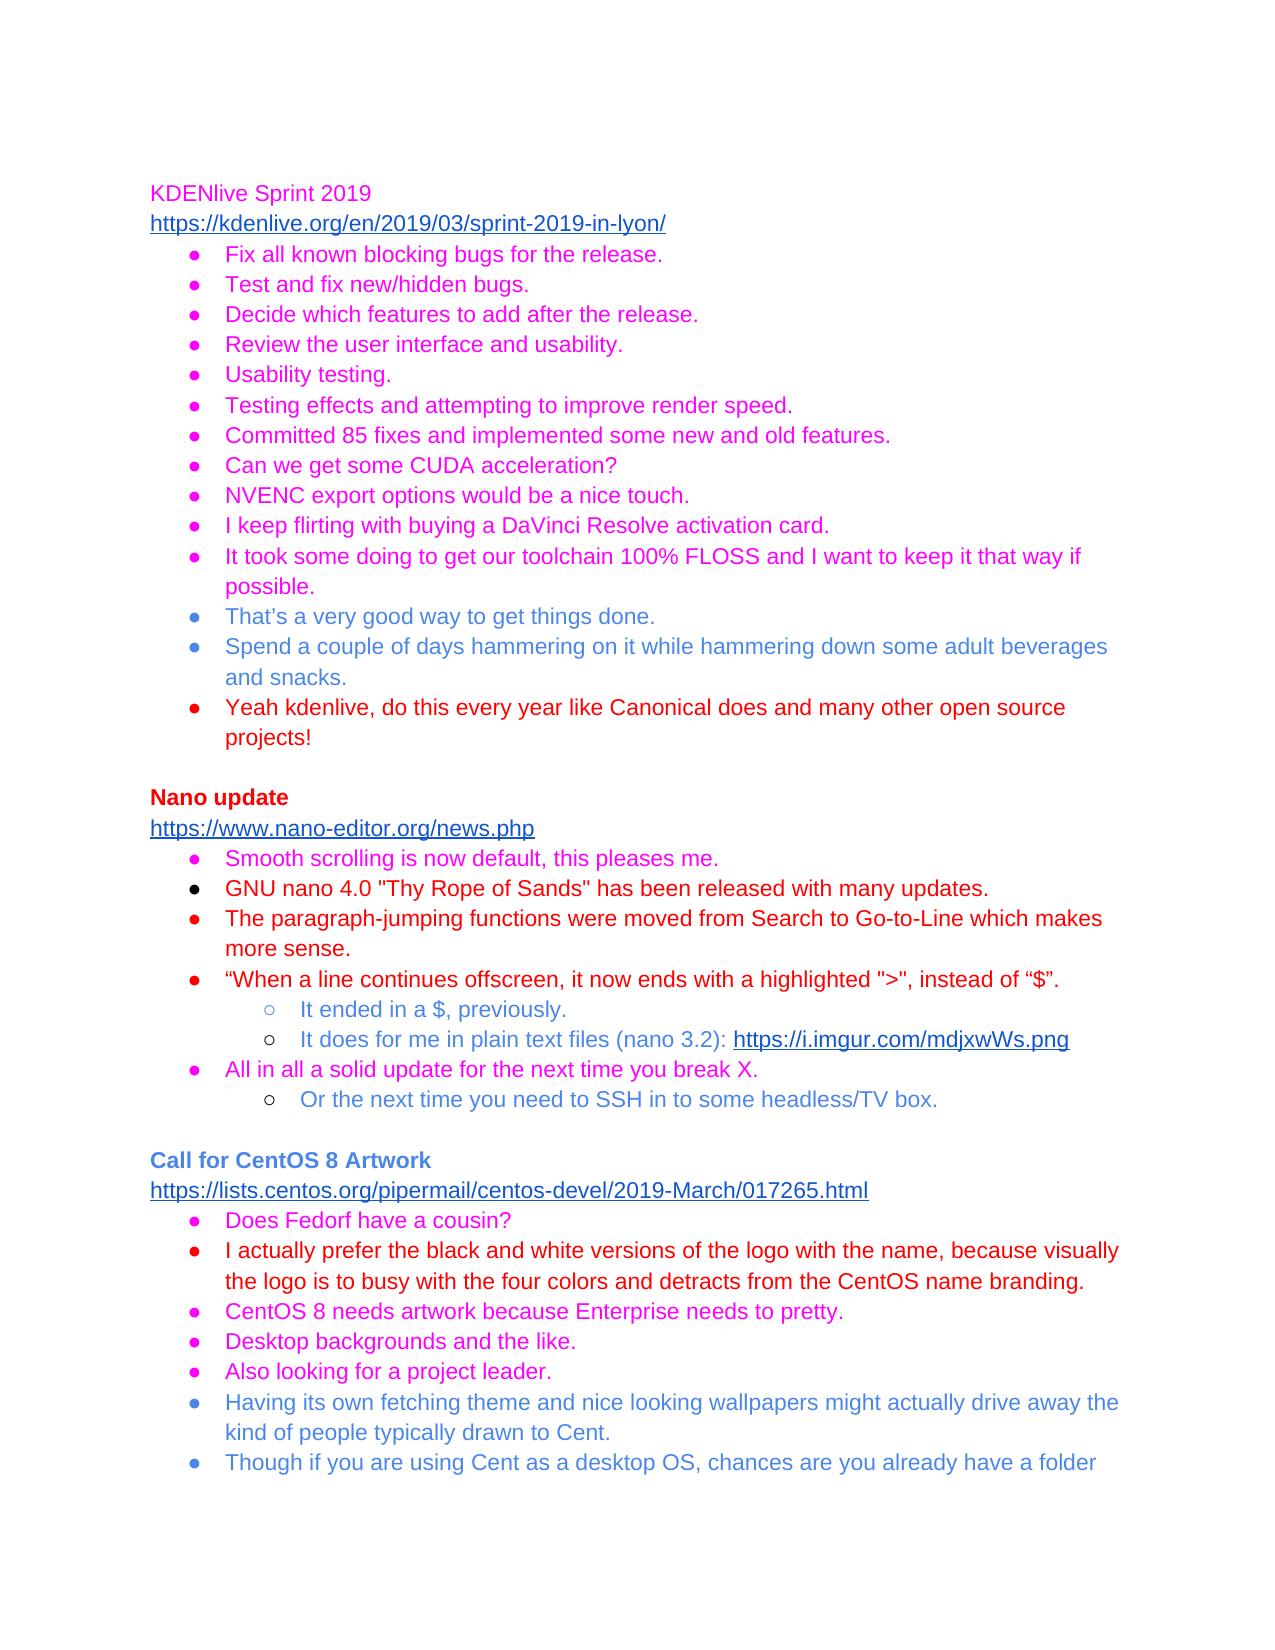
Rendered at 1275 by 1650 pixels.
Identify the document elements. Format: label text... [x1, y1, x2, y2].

list Does Fedorf have a cousin? [187, 1207, 1125, 1234]
list Smooth scrolling is now default, this pleases me. [187, 845, 1125, 871]
text https://kdenlive.org/en/2019/03/sprint-2019-in-lyon/ [150, 210, 1125, 237]
list Can we get some CUDA acceleration? [187, 452, 1125, 478]
list I actually prefer the black and white versions of the logo with the name, because visually the logo is to busy with the four colors and detracts from the CentOS name branding. [187, 1237, 1125, 1294]
list GNU nano 4.0 "Thy Rope of Sands" has been released with many updates. [187, 875, 1125, 901]
text KDENlive Sprint 2019 [150, 180, 1125, 207]
list Testing effects and attempting to improve render speed. [187, 392, 1125, 418]
list Or the next time you need to SSH in to some headless/TV box. [262, 1086, 1125, 1113]
list Fix all known blocking bugs for the release. [187, 241, 1125, 267]
list Committed 85 fixes and implemented some new and old features. [187, 422, 1125, 448]
list The paragraph-jumping functions were moved from Search to Go-to-Line which makes more sense. [187, 905, 1125, 962]
text https://www.nano-editor.org/news.php [150, 814, 1125, 841]
list CentOS 8 needs artwork because Enterprise needs to pretty. [187, 1298, 1125, 1324]
text Call for CentOS 8 Artwork [150, 1147, 1125, 1173]
text Nano update [150, 784, 1125, 811]
text https://lists.centos.org/pipermail/centos-devel/2019-March/017265.html [150, 1177, 1125, 1203]
list Though if you are using Cent as a desktop OS, chances are you already have a folder [187, 1449, 1125, 1475]
list Usability testing. [187, 361, 1125, 388]
list It ended in a $, previously. [262, 996, 1125, 1022]
list Test and fix new/hidden bugs. [187, 271, 1125, 297]
list Yeah kdenlive, do this every year like Canonical does and many other open source projects! [187, 694, 1125, 750]
list Having its own fetching theme and nice looking wallpapers might actually drive away the kind of people typically drawn to Cent. [187, 1388, 1125, 1445]
list Spend a couple of days hammering on it while hammering down some adult beverages and snacks. [187, 633, 1125, 690]
list “When a line continues offscreen, it now ends with a highlighted ">", instead of “$”. [187, 966, 1125, 992]
list I keep flirting with buying a DaVinci Resolve activation card. [187, 512, 1125, 539]
list Also looking for a project leader. [187, 1358, 1125, 1385]
list Desktop backgrounds and the like. [187, 1328, 1125, 1354]
list Decide which features to add after the release. [187, 301, 1125, 327]
list Review the user interface and usability. [187, 331, 1125, 358]
list NVENC export options would be a nice touch. [187, 482, 1125, 509]
list It took some doing to get our toolchain 100% FLOSS and I want to keep it that way if possible. [187, 543, 1125, 599]
list That’s a very good way to get things done. [187, 603, 1125, 629]
list It does for me in plain text files (nano 3.2): https://i.imgur.com/mdjxwWs.png [262, 1026, 1125, 1052]
list All in all a solid update for the next time you break X. [187, 1056, 1125, 1083]
